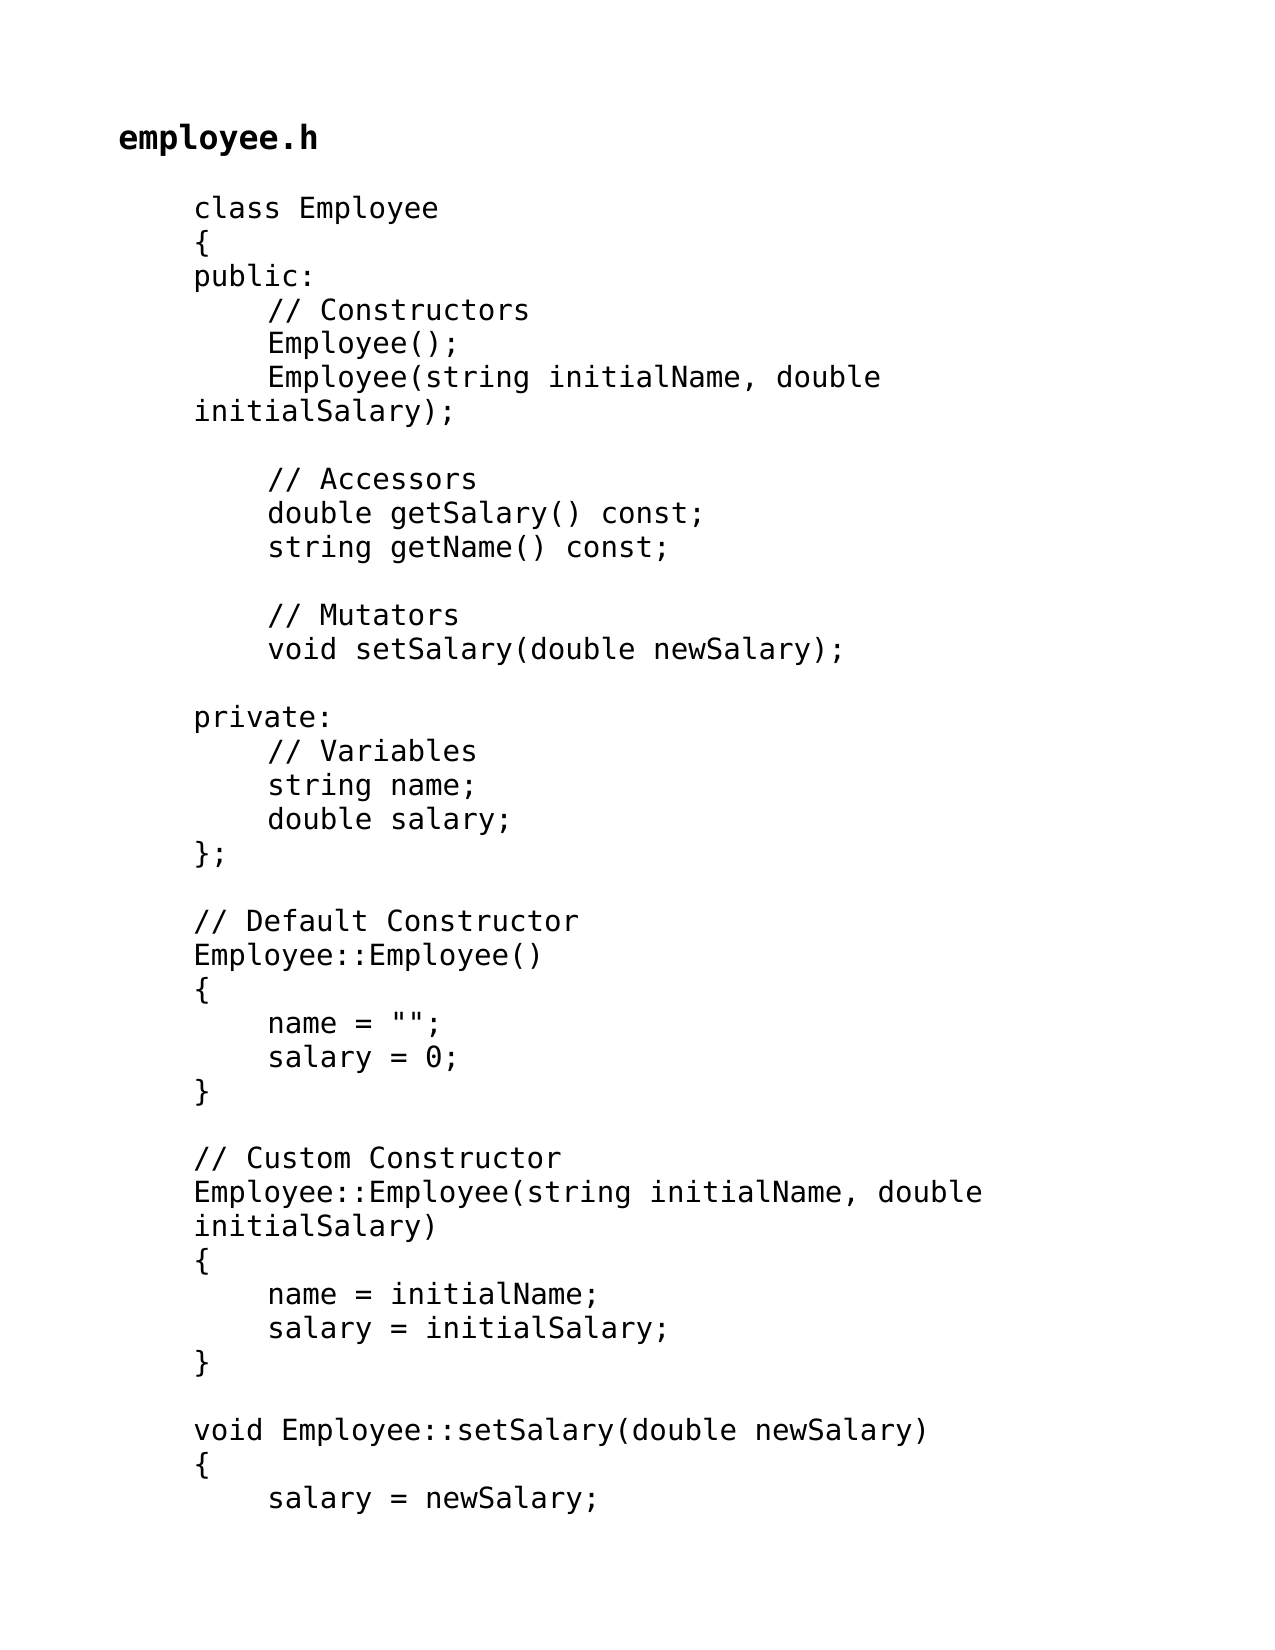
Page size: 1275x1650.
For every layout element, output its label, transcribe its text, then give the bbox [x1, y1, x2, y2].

text { [193, 225, 1157, 259]
text Employee::Employee(string initialName, double initialSalary) [193, 1176, 1157, 1244]
text { [193, 972, 1157, 1006]
text Employee(); [193, 327, 1157, 361]
text double getSalary() const; [193, 497, 1157, 531]
text name = ""; [193, 1006, 1157, 1040]
text salary = 0; [193, 1040, 1157, 1074]
text } [193, 1074, 1157, 1108]
text { [193, 1244, 1157, 1278]
text // Mutators [193, 598, 1157, 632]
text } [193, 1346, 1157, 1379]
text class Employee [193, 191, 1157, 225]
text // Constructors [193, 293, 1157, 327]
text private: [193, 700, 1157, 734]
text public: [193, 259, 1157, 293]
text void Employee::setSalary(double newSalary) [193, 1413, 1157, 1447]
text salary = newSalary; [193, 1481, 1157, 1515]
text Employee::Employee() [193, 938, 1157, 972]
text // Variables [193, 734, 1157, 768]
text Employee(string initialName, double initialSalary); [193, 361, 1157, 429]
text }; [193, 836, 1157, 870]
text // Default Constructor [193, 904, 1157, 938]
text // Accessors [193, 463, 1157, 497]
text name = initialName; [193, 1278, 1157, 1312]
text string name; [193, 768, 1157, 802]
text void setSalary(double newSalary); [193, 632, 1157, 666]
text string getName() const; [193, 531, 1157, 564]
text salary = initialSalary; [193, 1312, 1157, 1346]
text double salary; [193, 802, 1157, 836]
text { [193, 1447, 1157, 1481]
text // Custom Constructor [193, 1142, 1157, 1176]
text employee.h [118, 118, 1157, 157]
